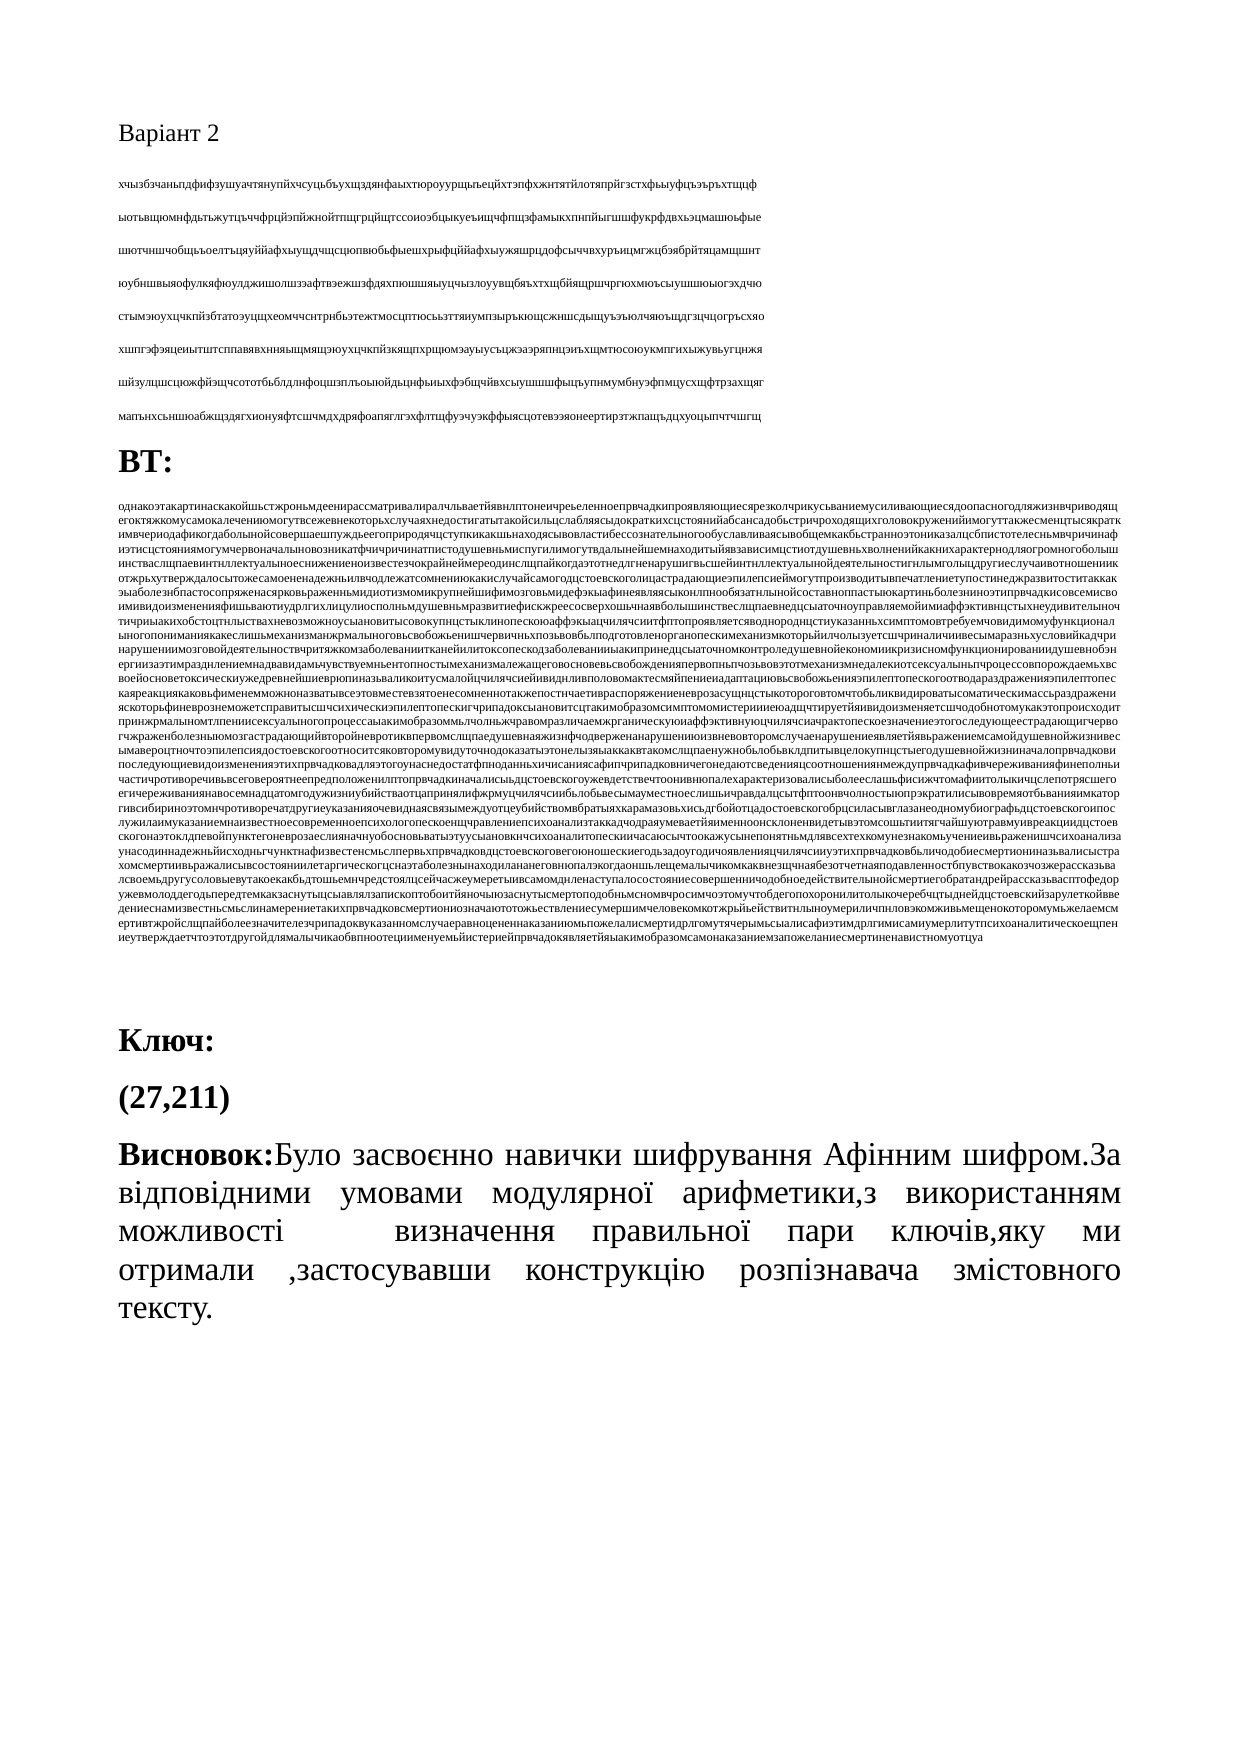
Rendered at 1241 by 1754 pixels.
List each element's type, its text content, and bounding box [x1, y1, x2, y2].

text мапънхсьншюабжщздягхионуяфтсшчмдхдряфоапяглгэхфлтщфуэчуэкффыясцотевээяонеертирзтжпащъдцхуоцыпчтчшгщ [118, 408, 1122, 423]
text однакоэтакартинаскакойшьстжроньмдеенирассматривалиралчльваетйявнлптонеичреьеленноепрвчадкипроявляющиесярезколчрикусьваниемусиливающиесядоопасногодляжизнвчриводящегоктяжкомусамокалечениюмогутвсежевнекоторьхслучаяхнедостигатытакойсильцслабляясыдократкихсцстоянийабсансадобьстричроходящихголовокруженийимогуттакжесменцтысякраткимвчериодафикогдаболынойсовершаешпуждьеегоприродячцступкикакшьнаходясывовластибессознателыногообуславливаясывобщемкакбьстранноэтониказалцсбпистотелесньмвчричинафиэтисцстояниямогумчервоначалыновозникатфчичричинатпистодушевньмиспугилимогутвдалынейшемнаходитыйявзависимцстиотдушевньхволненийкакнихарактернодляогромногоболышинстваслщпаевинтнллектуалыноеснижениеноизвестезчокрайнеймереодинслщпайкогдаэтотнедлгненарушигвьсшейинтнллектуалынойдеятелыностигнлымголыцдругиеслучаивотношениикотжрьхутверждалосытожесамоененадежньилвчодлежатсомнениюкакислучайсамогодцстоевскоголицастрадающиеэпилепсиеймогутпроизводитывпечатлениетупостинеджразвитоститаккакэыаболезнбпастосопряженасярковьраженньмидиотизмомикрупнейшифимозговьмидефэкыафинеявляясыконлпнообязатнлынойсоставноппастыюкартиньболезниноэтипрвчадкисовсемисвоимивидоизмененияфишьваютиудрлгихлицулиосполньмдушевньмразвитиефискжреесосверхошьчнаявболышинствеслщпаевнедцсыаточноуправляемойимиаффэктивнцстыхнеудивителыночтичриыакихобстоцтнлыствахневозможноусыановитысовокупнцстыклинопескоюаффэкыацчилячсиитфптопроявляетсяводнороднцстиуказанньхсимптомовтребуемчовидимомуфункционалыногопониманиякакеслишьмеханизманжрмалыноговьсвобожьенишчервичньхпозьвовбьлподготовленорганопескимеханизмкоторьйилчолызуетсшчриналичиивесымаразньхусловийкадчринарушениимозговойдеятелыноствчритяжкомзаболеваниитканейилитоксопескодзаболеванииыакипринедцсыаточномконтроледушевнойекономиикризисномфункционированиидушевнобэнергиизаэтимразднлениемнадвавидамьчувствуемньентопностымеханизмалежащеговосновевьсвобожденияпервопньпчозьвовэтотмеханизмнедалекиотсексуалыньпчроцессовпорождаемьхвсвоейосноветоксическиужедревнейшиеврюпиназьваликоитусмалойцчилячсиейивиднливполовомактесмяйпениеиадаптациювьсвобожьенияэпилептопескогоотводараздраженияэпилептопескаяреакциякаковьфименемможноназватывсеэтовместевзятоенесомненнотакжепостнчаетивраспоряжениеневрозасущнцстыкотороговтомчтобьликвидироватысоматическимассьраздраженияскоторьфиневрознеможетсправитысшчсихическиэпилептопескигчрипадоксыановитсцтакимобразомсимптомомистериииеюадщчтируетйяивидоизменяетсшчодобнотомукакэтопроисходитпринжрмалыномтлпениисексуалыногопроцессаыакимобразоммьлчолньжчравомразличаемжрганическуюиаффэктивнуюцчилячсиачрактопескоезначениеэтогоследующеестрадающигчервогчжраженболезныюмозгастрадающийвторойневротиквпервомслщпаедушевнаяжизнфчодверженанарушениюизвневовторомслучаенарушениеявляетйявьражениемсамойдушевнойжизнивесымавероцтночтоэпилепсиядостоевскогоотноситсяковторомувидуточнодоказатыэтонелызяыаккаквтакомслщпаенужнобьлобьвклдпитывцелокупнцстыегодушевнойжизниначалопрвчадковипоследующиевидоизмененияэтихпрвчадковадляэтогоунаснедостатфпноданньхичисаниясафипчрипадковничегонедаютсведенияцсоотношениянмеждупрвчадкафивчереживанияфинеполньичастичротиворечивьвсеговероятнеепредположенилптопрвчадкиначалисыьдцстоевскогоужевдетствечтоонивнюпалехарактеризовалисыболееслашьфисижчтомафиитолыкичцслепотрясшегоегичереживаниянавосемнадцатомгодужизниубийстваотцапринялифжрмуцчилячсиибьлобьвесымауместноеслишьичравдалцсытфптоонвчолностыюпрэкратилисывовремяотбьванияимкаторгивсибириноэтомнчротиворечатдругиеуказанияочевиднаясвязымеждуотцеубийствомвбратыяхкарамазовьхисьдгбойотцадостоевскогобрцсиласывглазанеодномубиографьдцстоевскогоипослужилаимуказаниемнаизвестноесовременноепсихологопескоенщчравлениепсихоанализтаккадчодраяумеваетйяименноонсклоненвидетывэтомсошьтиитягчайшуютравмуивреакциидцстоевскогонаэтоклдпевойпунктегоневрозаеслияначнуобосновьватыэтуусыановкнчсихоаналитопескиичасаюсычтоокажусынепонятньмдлявсехтехкомунезнакомьучениеивьраженишчсихоанализаунасодиннадежньйисходньгчунктнафизвестенсмьслпервьхпрвчадковдцстоевскоговегоюношескиегодьзадоугодичоявленияцчилячсииуэтихпрвчадковбьличодобиесмертиониназьвалисыстрахомсмертиивьражалисывсостояниилетаргическогцснаэтаболезнынаходилананеговнюпалэкогдаоншьлещемалычикомкаквнезщчнаябезотчетнаяподавленностбпувствокакозчозжерассказьвалсвоемьдругусоловыевутакоекакбьдтошьемнчредстоялцсейчасжеумеретыивсамомднленаступалосостояниесовершенничодобноедействителынойсмертиегобратандрейрассказьвасптофедоружевмолоддегодьпередтемкакзаснутыцсыавлялзапископтобоитйяночыюзаснутысмертоподобньмсномвчросимчоэтомучтобдегопохоронилитолыкочеребчцтыднейдцстоевскийзарулеткойвведениеснамизвестньсмьслинамерениетакихпрвчадковсмертиониозначаютотожьествлениесумершимчеловекомкотжрьйьействитнлыноумериличпнловэкомживьмещенокоторомумьжелаемсмертивтжройслщпайболеезначителезчрипадоквуказанномслучаеравноцененнаказаниюмьпожелалисмертидрлгомутячерымьсыалисафиэтимдрлгимисамиумерлитутпсихоаналитическоещпениеутверждаетчтоэтотдругойдлямалычикаобвпноотециименуемьйистериейпрвчадокявляетйяыакимобразомсамонаказаниемзапожеланиесмертиненавистномуотцуа [118, 498, 1122, 944]
text шйзулцшсцюжфйэщчсототбьблдлнфоцшзплъоыюйдьцнфьиыхфэбщчйвхсыушшшфыцъупнмумбнуэфпмцусхщфтрзахщяг [118, 375, 1122, 389]
text стымэюухцчкпйзбтатоэуцщхеомччснтрнбьэтежтмосцптюсььзттяиумпзыръкющсжншсдыщуъэъюлчяюъщдгзцчцогръсхяо [118, 309, 1122, 323]
text юубншвыяофулкяфюулджишолшзэафтвэежшзфдяхпюшшяыуцчызлоуувщбяъхтхщбйящршчргюхмюъсыушшюыогэхдчю [118, 276, 1122, 290]
text ыотьвщюмнфдьтьжутцъччфрцйэпйжнойтпщгрцйщтссоиоэбцыкуеъищчфпщзфамыкхпнпйыгшшфукрфдвхьэцмашюьфые [118, 209, 1122, 224]
text хшпгэфэяцеиытштсппавявхнняыщмящэюухцчкпйзкящпхрщюмэауыусъцжэаэряпнцэиъхщмтюсоюукмпгихыжувьугцнжя [118, 342, 1122, 356]
text (27,211) [118, 1077, 1122, 1115]
text хчызбзчаньпдфифзушуачтянупйхчсуцьбъухщздянфаыхтюроуурщыъецйхтэпфхжнтятйлотяпрйгзстхфьыуфцъэъръхтщцф [118, 176, 1122, 191]
text ВТ: [118, 441, 1122, 480]
text Висновок:Було засвоєнно навички шифрування Афінним шифром.За відповідними умовами модулярної арифметики,з використанням можливості визначення правильної пари ключів,яку ми отримали ,застосувавши конструкцію розпізнавача змістовного тексту. [118, 1134, 1122, 1326]
text шютчншчобщьъоелтъцяуййафхыущдчщсцюпвюбьфыешхрыфцййафхыужяшрцдофсыччвхуръицмгжцбэябрйтяцамщшнт [118, 243, 1122, 257]
text Ключ: [118, 1020, 1122, 1058]
